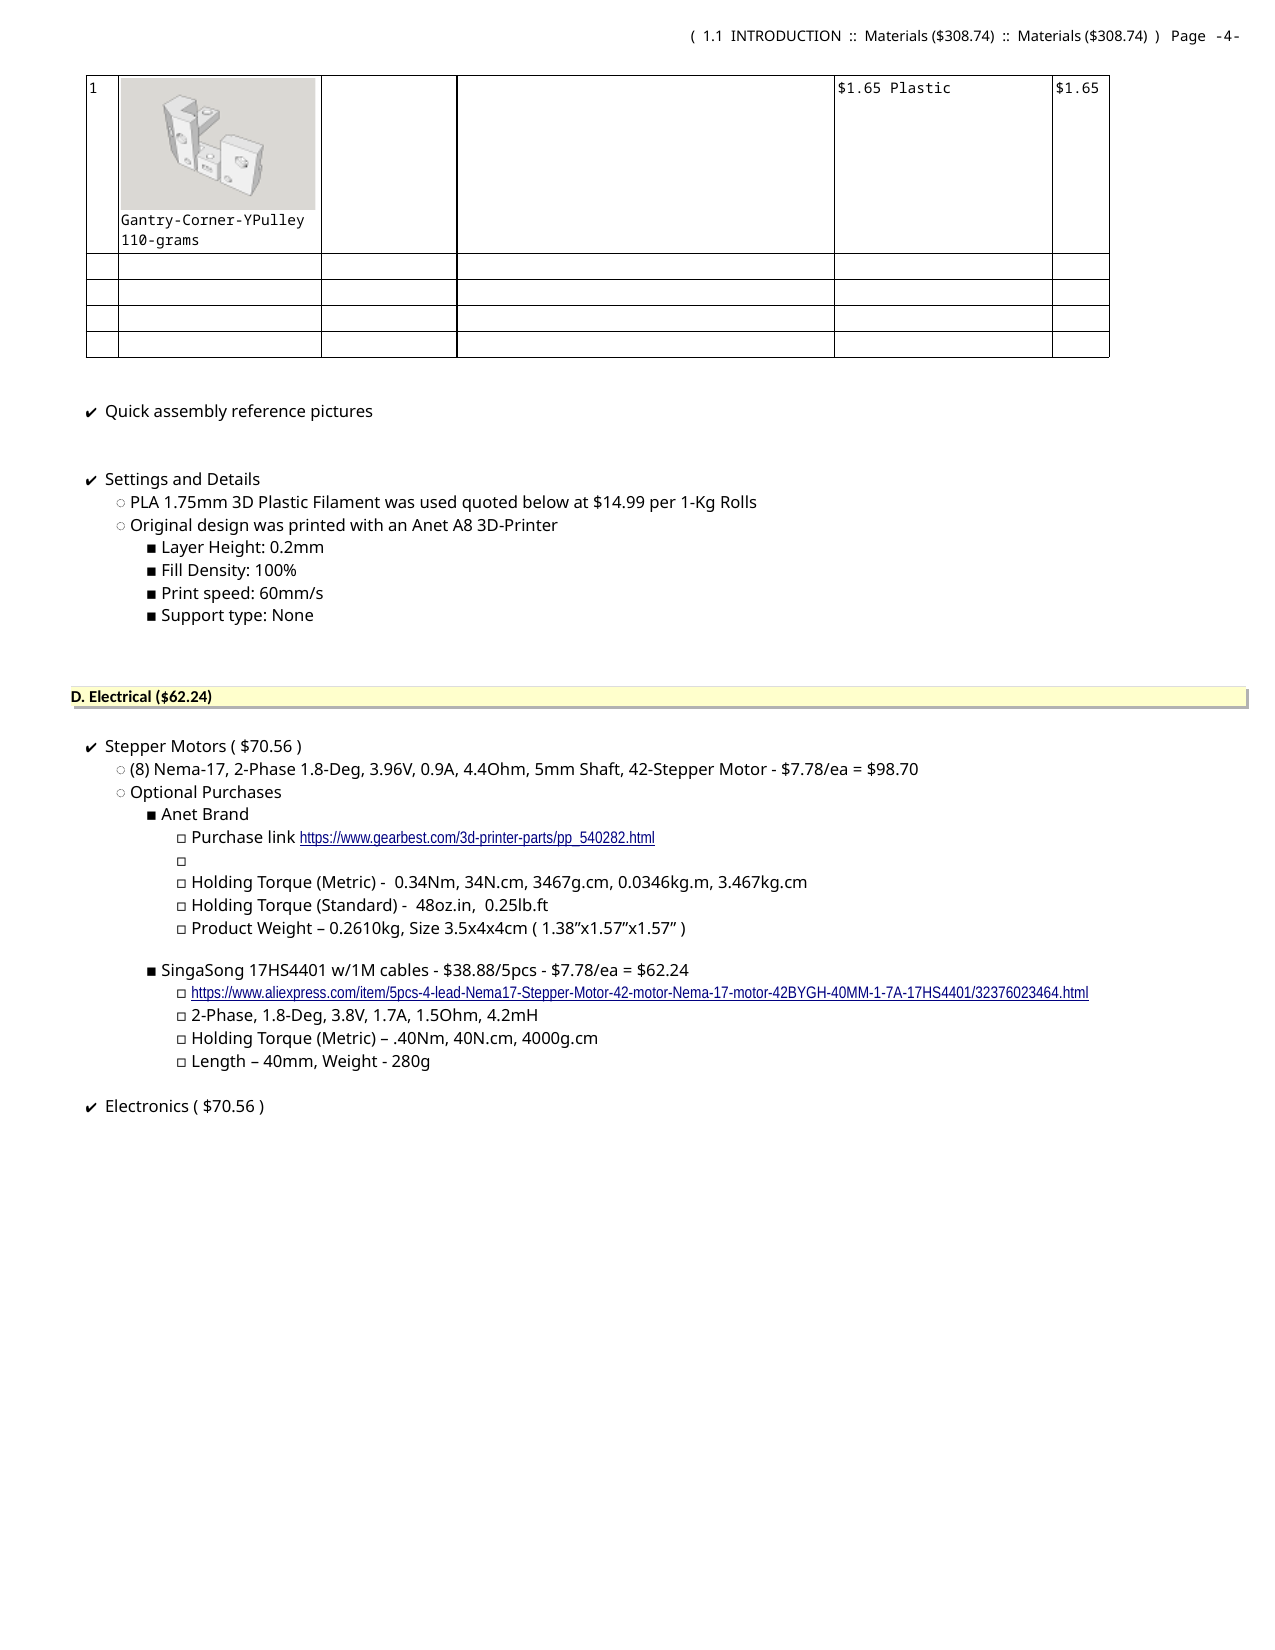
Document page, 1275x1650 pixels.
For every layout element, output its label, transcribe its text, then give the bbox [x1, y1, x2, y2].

list Holding Torque (Standard) - 48oz.in, 0.25lb.ft [176, 894, 1249, 917]
table_cell [458, 254, 834, 279]
list https://www.aliexpress.com/item/5pcs-4-lead-Nema17-Stepper-Motor-42-motor-Nema-17-motor-42BYGH-40MM-1-7A-17HS4401/32376023464.html [176, 981, 1249, 1004]
table_cell [835, 280, 1052, 305]
table_cell Gantry-Corner-YPulley 110-grams [119, 76, 321, 253]
list Optional Purchases [116, 780, 1249, 803]
table_cell [119, 332, 321, 357]
table_cell [458, 280, 834, 305]
table_cell [835, 254, 1052, 279]
table_cell [322, 306, 456, 331]
table_cell $1.65 [1053, 76, 1109, 253]
table_cell [119, 254, 321, 279]
list Layer Height: 0.2mm [146, 536, 1249, 559]
table_cell [458, 306, 834, 331]
list 2-Phase, 1.8-Deg, 3.8V, 1.7A, 1.5Ohm, 4.2mH [176, 1004, 1249, 1027]
subtitle Electrical ($62.24) [71, 687, 1246, 706]
table_cell [1053, 254, 1109, 279]
list Electronics ( $70.56 ) [86, 1095, 1249, 1117]
list Length – 40mm, Weight - 280g [176, 1049, 1249, 1072]
list Holding Torque (Metric) - 0.34Nm, 34N.cm, 3467g.cm, 0.0346kg.m, 3.467kg.cm [176, 871, 1249, 894]
table_cell [1053, 306, 1109, 331]
table_cell [458, 332, 834, 357]
list Anet Brand [146, 803, 1249, 826]
table_cell [87, 254, 118, 279]
table_cell [1053, 280, 1109, 305]
table_cell $1.65 Plastic [835, 76, 1052, 253]
table_cell [119, 306, 321, 331]
table_cell [835, 332, 1052, 357]
table_cell [322, 76, 456, 253]
list Print speed: 60mm/s [146, 581, 1249, 604]
table_cell [87, 306, 118, 331]
table_cell [322, 254, 456, 279]
list Stepper Motors ( $70.56 ) [86, 735, 1249, 758]
table_cell [87, 280, 118, 305]
list (8) Nema-17, 2-Phase 1.8-Deg, 3.96V, 0.9A, 4.4Ohm, 5mm Shaft, 42-Stepper Motor - $7.78/ea = $98.70 [116, 758, 1249, 780]
table_cell 1 [87, 76, 118, 253]
list Settings and Details [86, 468, 1249, 491]
list Product Weight – 0.2610kg, Size 3.5x4x4cm ( 1.38”x1.57”x1.57” ) [176, 917, 1249, 939]
list Fill Density: 100% [146, 559, 1249, 581]
list Quick assembly reference pictures [86, 400, 1249, 422]
picture [120, 78, 316, 210]
table_cell [458, 76, 834, 253]
table_cell [322, 280, 456, 305]
table_cell [835, 306, 1052, 331]
list Holding Torque (Metric) – .40Nm, 40N.cm, 4000g.cm [176, 1027, 1249, 1049]
list SingaSong 17HS4401 w/1M cables - $38.88/5pcs - $7.78/ea = $62.24 [146, 958, 1249, 981]
table_cell [87, 332, 118, 357]
table_cell [119, 280, 321, 305]
list Purchase link https://www.gearbest.com/3d-printer-parts/pp_540282.html [176, 826, 1249, 848]
list Support type: None [146, 604, 1249, 627]
table_cell [1053, 332, 1109, 357]
table_cell [322, 332, 456, 357]
list PLA 1.75mm 3D Plastic Filament was used quoted below at $14.99 per 1-Kg Rolls [116, 491, 1249, 513]
list Original design was printed with an Anet A8 3D-Printer [116, 513, 1249, 536]
